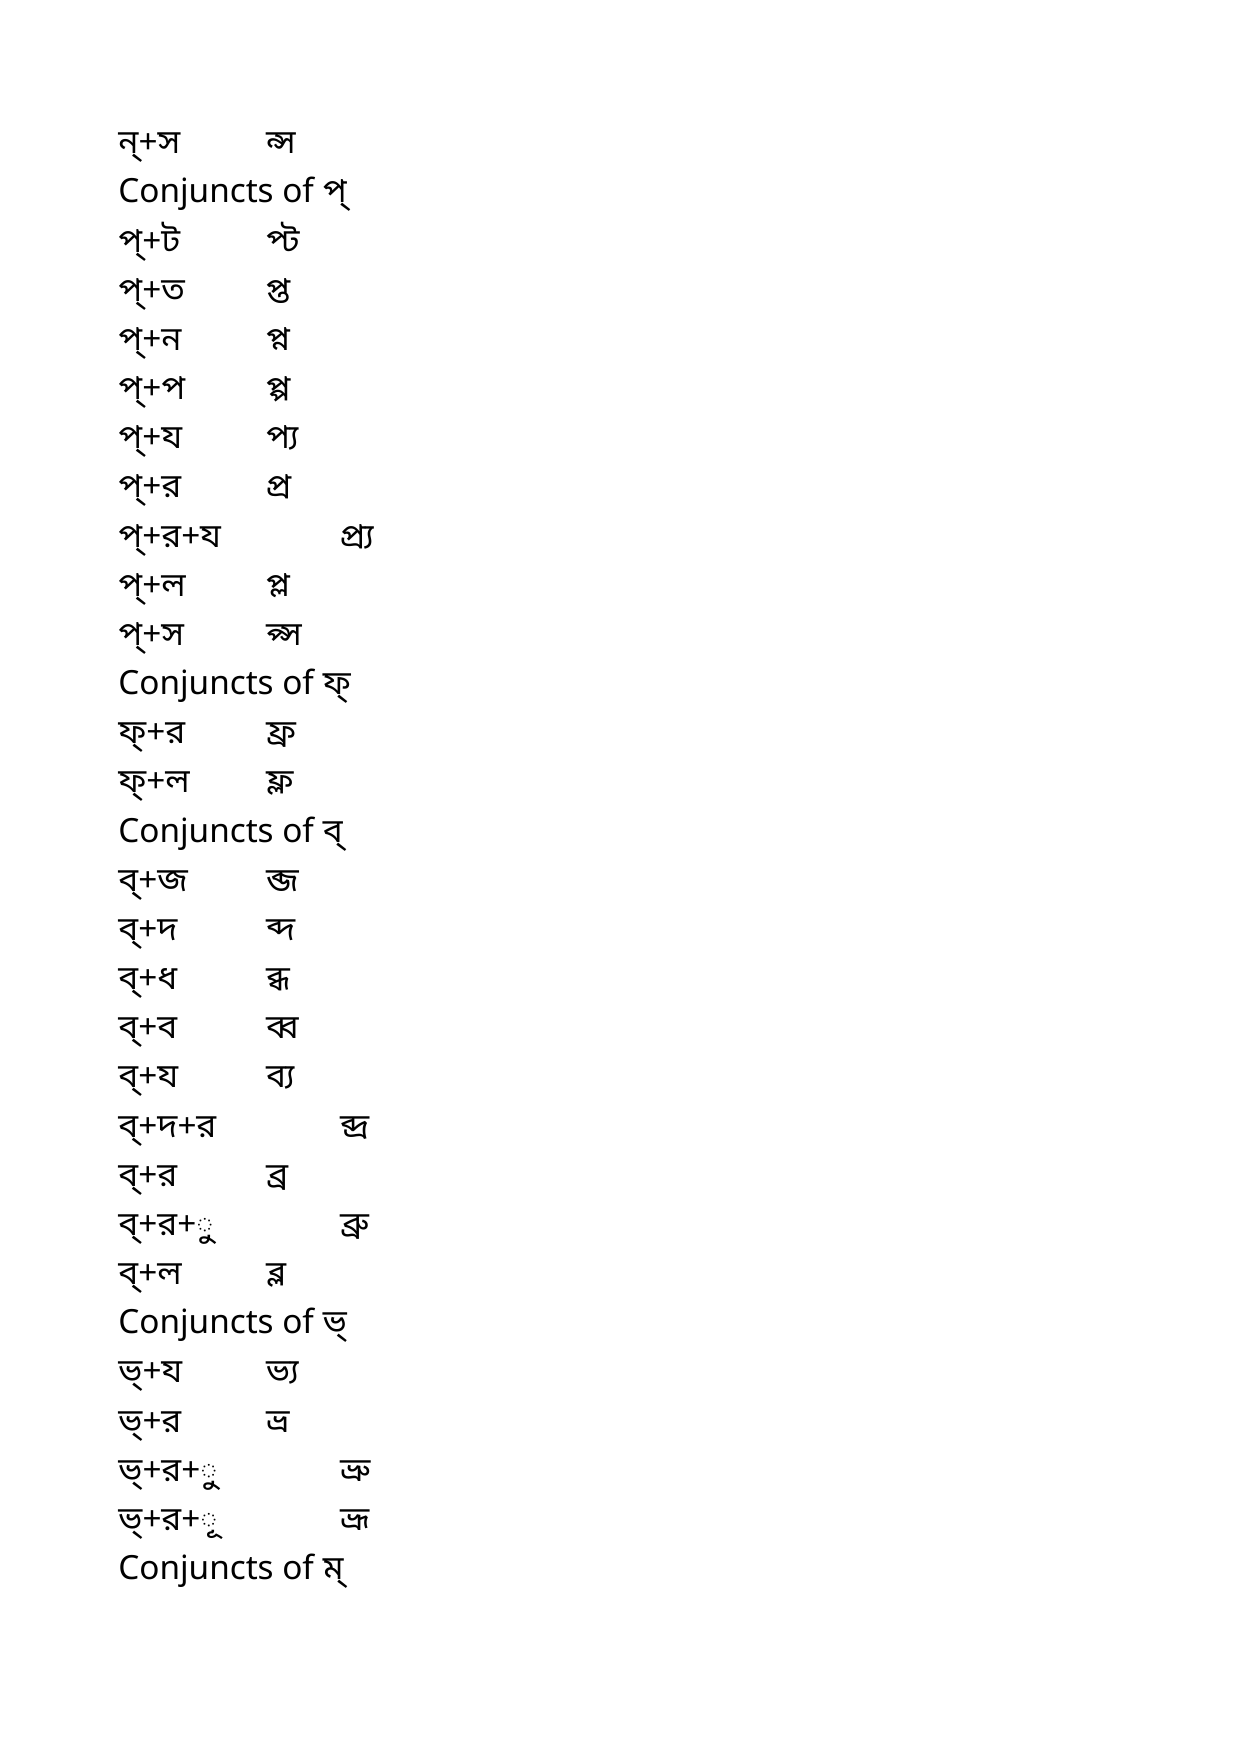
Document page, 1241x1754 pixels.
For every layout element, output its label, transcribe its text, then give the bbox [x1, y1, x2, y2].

text প্‌+র+য প্র্য [118, 511, 1122, 561]
text ব্‌+দ ব্দ [118, 905, 1122, 954]
text ব্‌+দ+র ব্দ্র [118, 1101, 1122, 1151]
text প্‌+প প্প [118, 364, 1122, 413]
text প্‌+ল প্ল [118, 561, 1122, 610]
text ব্‌+ধ ব্ধ [118, 954, 1122, 1003]
text ন্‌+স ন্স [118, 118, 1122, 167]
text Conjuncts of ম্‌ [118, 1544, 1122, 1593]
text Conjuncts of ফ্ [118, 659, 1122, 708]
text প্‌+র প্র [118, 462, 1122, 511]
text ব্‌+র ব্র [118, 1151, 1122, 1200]
text ভ্‌+য ভ্য [118, 1347, 1122, 1396]
text প্‌+ট প্ট [118, 216, 1122, 266]
text প্‌+ন প্ন [118, 315, 1122, 364]
text প্‌+স প্স [118, 610, 1122, 659]
text ভ্+র+ূ ভ্রূ [118, 1495, 1122, 1544]
text ব্‌+য ব্য [118, 1052, 1122, 1101]
text প্‌+ত প্ত [118, 266, 1122, 315]
text Conjuncts of ভ্ [118, 1298, 1122, 1347]
text প্‌+য প্য [118, 413, 1122, 462]
text ব্‌+র+ু ব্রু [118, 1200, 1122, 1249]
text ভ্+র+ু ভ্রু [118, 1446, 1122, 1495]
text ভ্‌+র ভ্র [118, 1396, 1122, 1446]
text ব্‌+জ ব্জ [118, 856, 1122, 905]
text ব্‌+ল ব্ল [118, 1249, 1122, 1298]
text Conjuncts of প্ [118, 167, 1122, 216]
text ফ্‌+র ফ্র [118, 708, 1122, 757]
text Conjuncts of ব্‌ [118, 806, 1122, 856]
text ফ্‌+ল ফ্ল [118, 757, 1122, 806]
text ব্‌+ব ব্ব [118, 1003, 1122, 1052]
